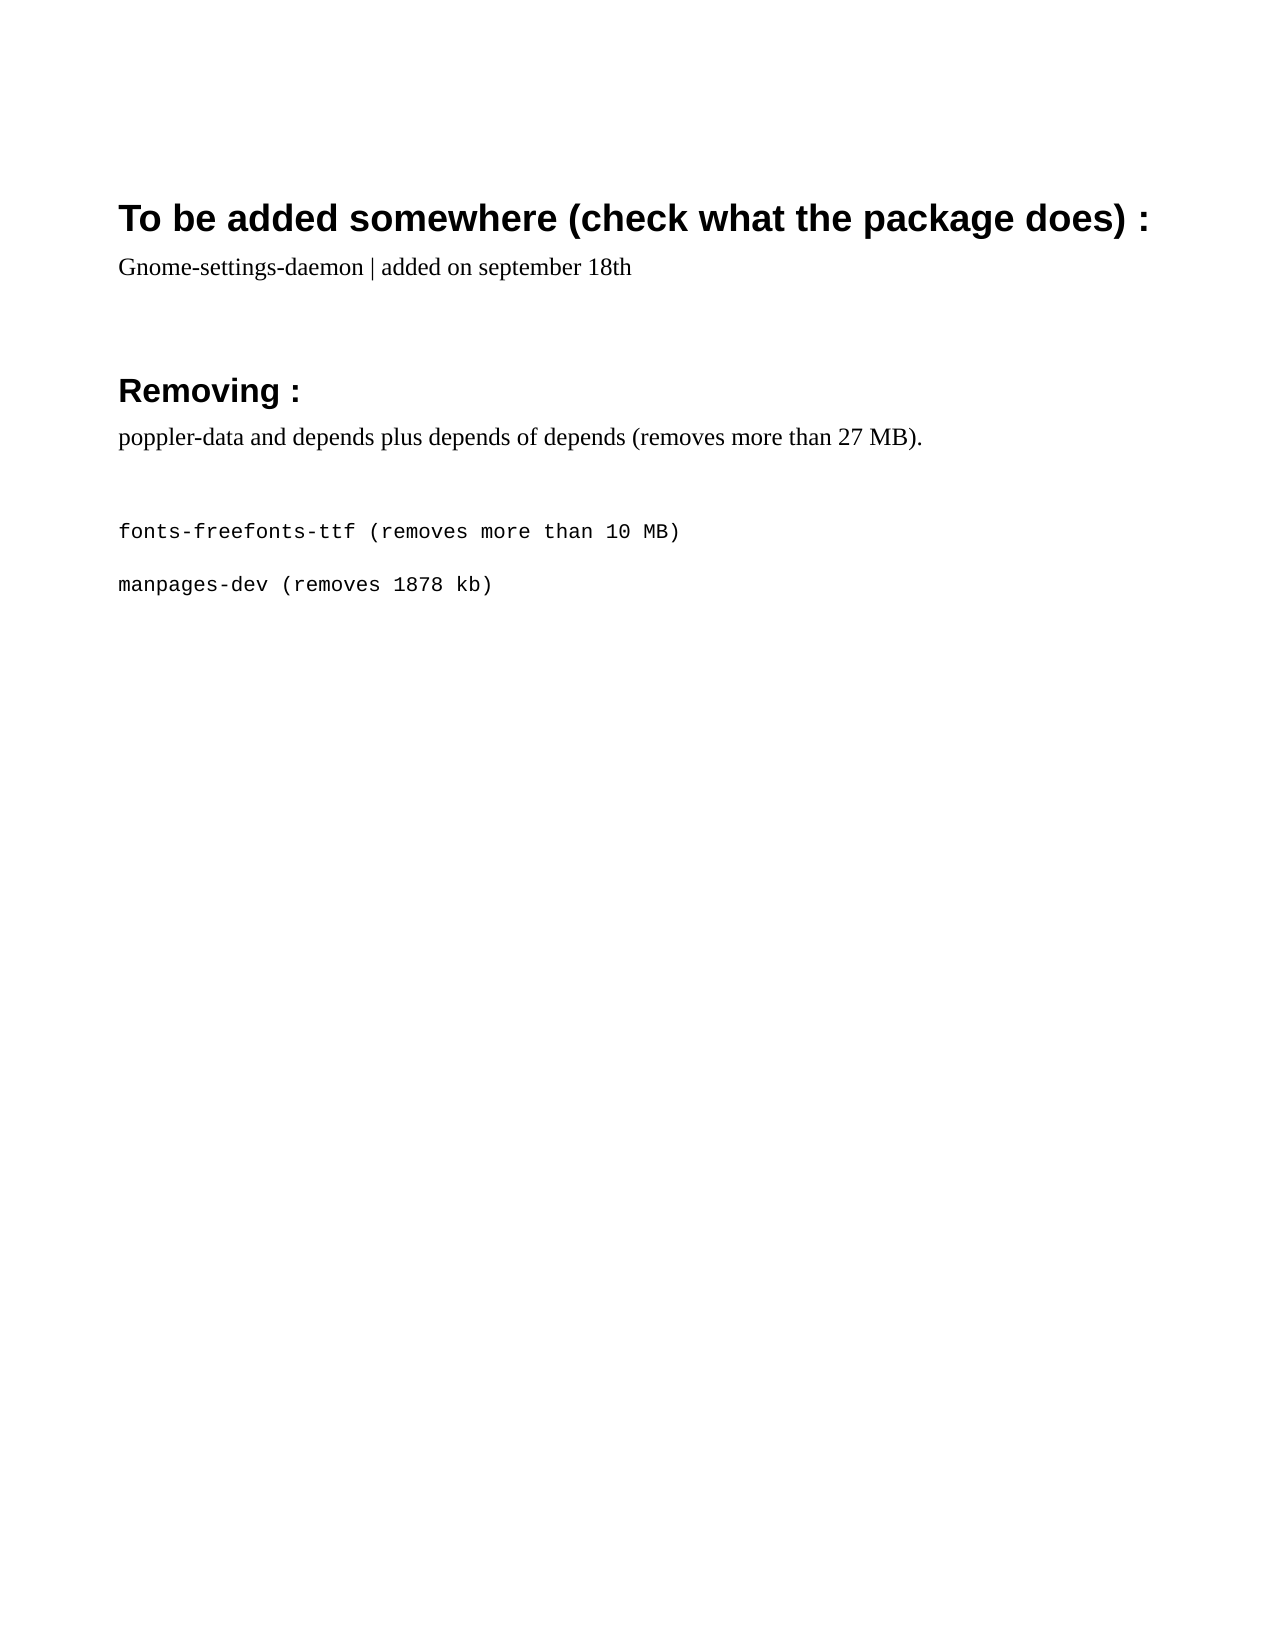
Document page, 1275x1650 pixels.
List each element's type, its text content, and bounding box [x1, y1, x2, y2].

text Gnome-settings-daemon | added on september 18th [118, 252, 1157, 281]
text manpages-dev (removes 1878 kb) [118, 574, 1157, 597]
subtitle Removing : [118, 371, 1157, 410]
subtitle To be added somewhere (check what the package does) : [118, 196, 1157, 240]
text fonts-freefonts-ttf (removes more than 10 MB) [118, 521, 1157, 544]
text poppler-data and depends plus depends of depends (removes more than 27 MB). [118, 422, 1157, 451]
